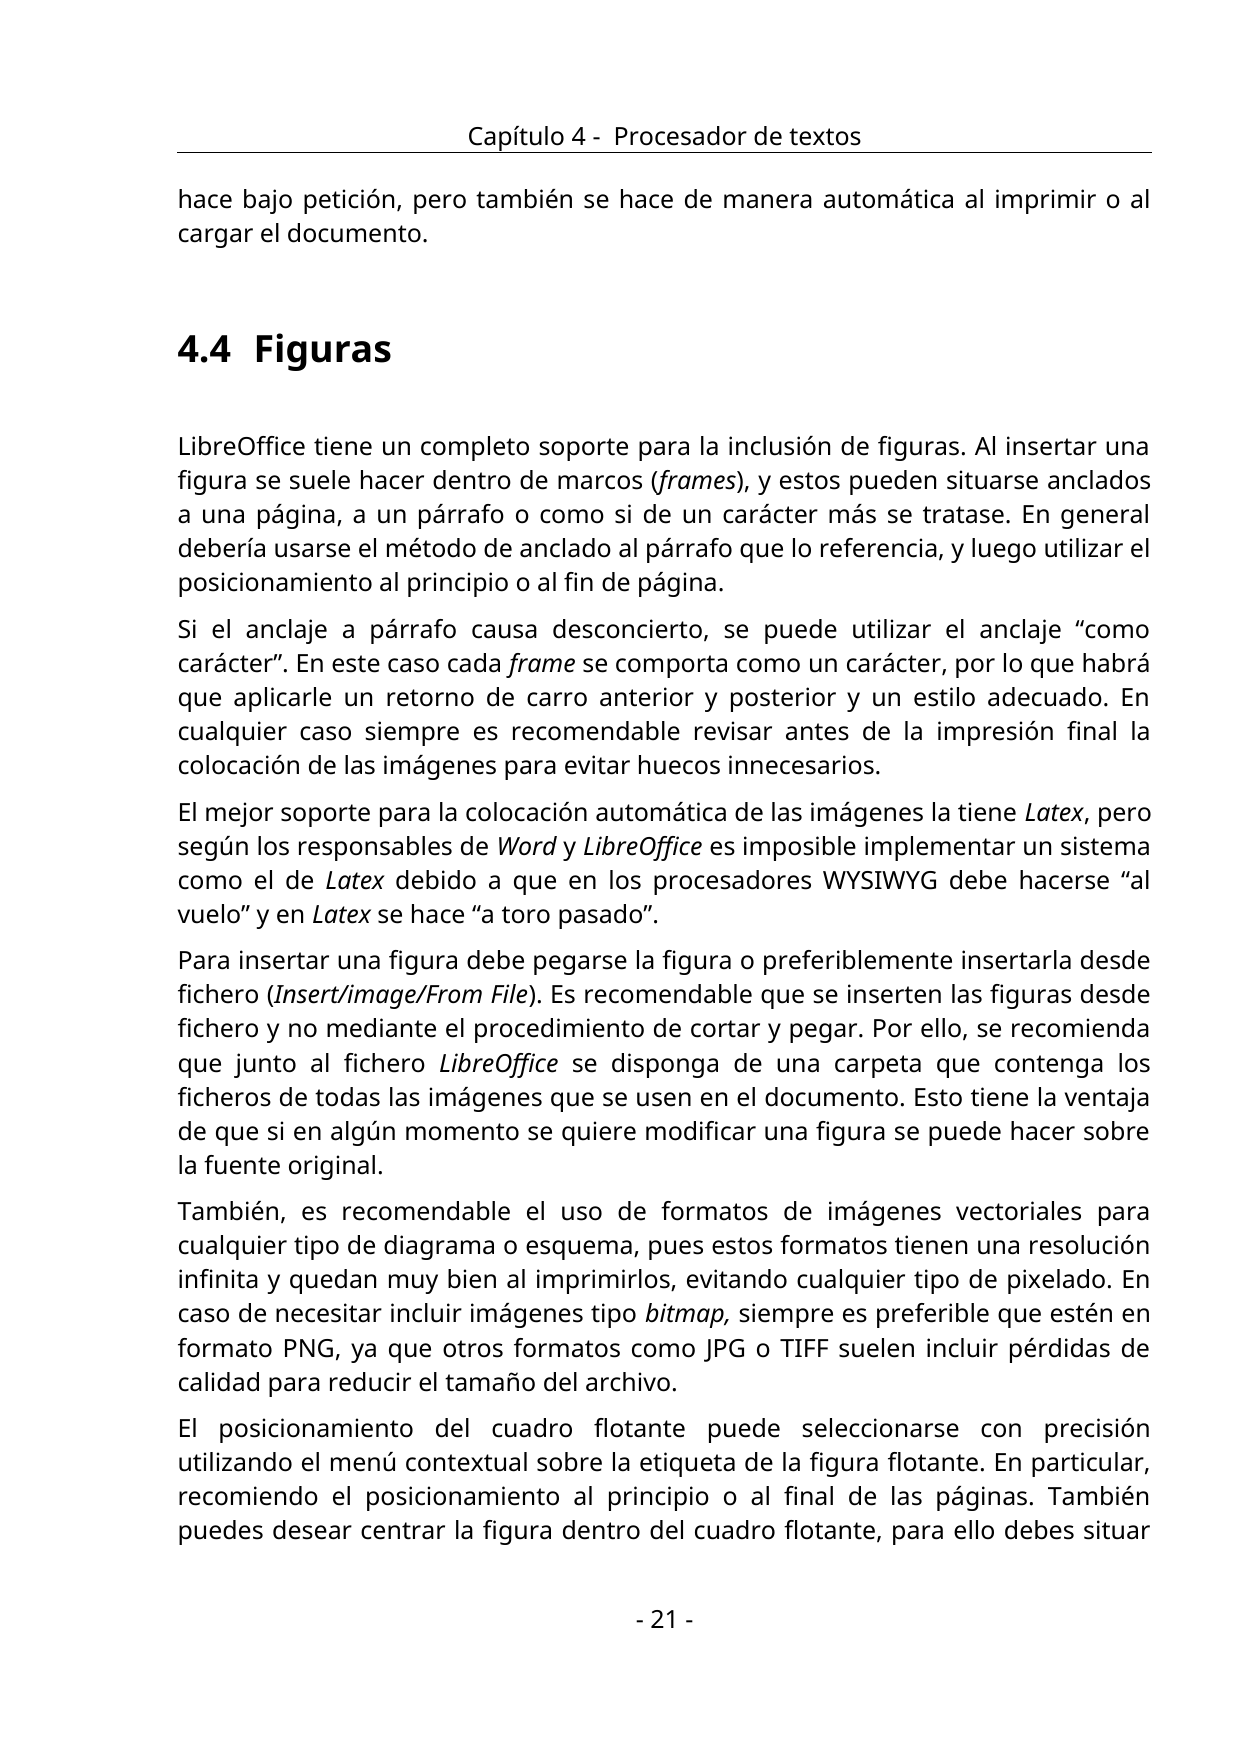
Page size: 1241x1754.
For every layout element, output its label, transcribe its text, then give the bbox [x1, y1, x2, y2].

text LibreOffice tiene un completo soporte para la inclusión de figuras. Al insertar una figura se suele hacer dentro de marcos (frames), y estos pueden situarse anclados a una página, a un párrafo o como si de un carácter más se tratase. En general debería usarse el método de anclado al párrafo que lo referencia, y luego utilizar el posicionamiento al principio o al fin de página. [177, 429, 1152, 599]
text El mejor soporte para la colocación automática de las imágenes la tiene Latex, pero según los responsables de Word y LibreOffice es imposible implementar un sistema como el de Latex debido a que en los procesadores WYSIWYG debe hacerse “al vuelo” y en Latex se hace “a toro pasado”. [177, 794, 1152, 931]
text hace bajo petición, pero también se hace de manera automática al imprimir o al cargar el documento. [177, 182, 1152, 250]
text Si el anclaje a párrafo causa desconcierto, se puede utilizar el anclaje “como carácter”. En este caso cada frame se comporta como un carácter, por lo que habrá que aplicarle un retorno de carro anterior y posterior y un estilo adecuado. En cualquier caso siempre es recomendable revisar antes de la impresión final la colocación de las imágenes para evitar huecos innecesarios. [177, 611, 1152, 782]
subtitle Figuras [177, 323, 1152, 374]
text También, es recomendable el uso de formatos de imágenes vectoriales para cualquier tipo de diagrama o esquema, pues estos formatos tienen una resolución infinita y quedan muy bien al imprimirlos, evitando cualquier tipo de pixelado. En caso de necesitar incluir imágenes tipo bitmap, siempre es preferible que estén en formato PNG, ya que otros formatos como JPG o TIFF suelen incluir pérdidas de calidad para reducir el tamaño del archivo. [177, 1194, 1152, 1398]
text El posicionamiento del cuadro flotante puede seleccionarse con precisión utilizando el menú contextual sobre la etiqueta de la figura flotante. En particular, recomiendo el posicionamiento al principio o al final de las páginas. También puedes desear centrar la figura dentro del cuadro flotante, para ello debes situar [177, 1411, 1152, 1547]
text Para insertar una figura debe pegarse la figura o preferiblemente insertarla desde fichero (Insert/image/From File). Es recomendable que se inserten las figuras desde fichero y no mediante el procedimiento de cortar y pegar. Por ello, se recomienda que junto al fichero LibreOffice se disponga de una carpeta que contenga los ficheros de todas las imágenes que se usen en el documento. Esto tiene la ventaja de que si en algún momento se quiere modificar una figura se puede hacer sobre la fuente original. [177, 943, 1152, 1181]
